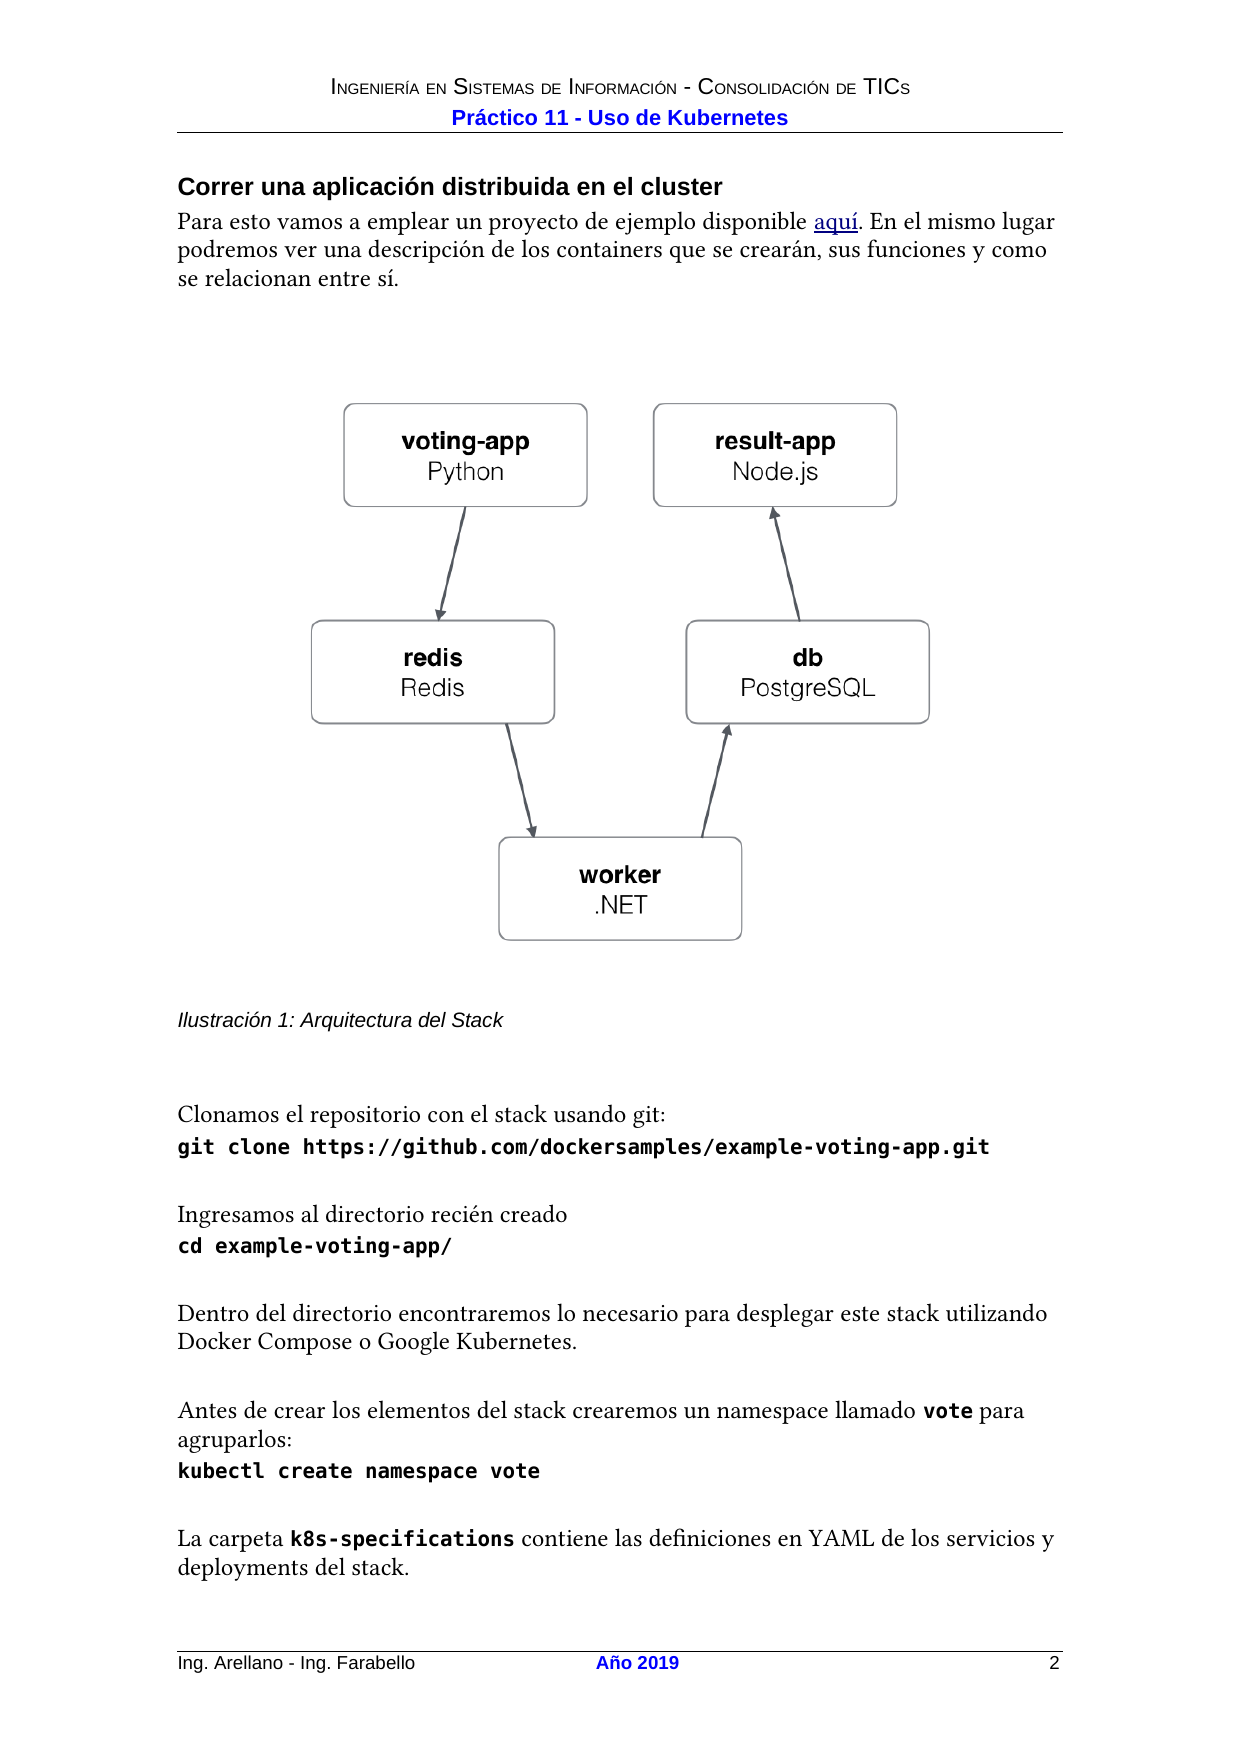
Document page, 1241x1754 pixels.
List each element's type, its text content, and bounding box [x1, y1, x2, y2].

text kubectl create namespace vote [177, 1459, 1063, 1484]
picture [177, 339, 1063, 1004]
subtitle Correr una aplicación distribuida en el cluster [177, 173, 1063, 201]
text Ingresamos al directorio recién creado [177, 1200, 1063, 1228]
text Para esto vamos a emplear un proyecto de ejemplo disponible aquí. En el mismo lugar podremos ver una descripción de los containers que se crearán, sus funciones y como se relacionan entre sí. [177, 207, 1063, 293]
text git clone https://github.com/dockersamples/example-voting-app.git [177, 1135, 1063, 1159]
text Clonamos el repositorio con el stack usando git: [177, 1101, 1063, 1129]
text La carpeta k8s-specifications contiene las definiciones en YAML de los servicios y deployments del stack. [177, 1524, 1063, 1581]
text cd example-voting-app/ [177, 1234, 1063, 1258]
text Antes de crear los elementos del stack crearemos un namespace llamado vote para agruparlos: [177, 1396, 1063, 1453]
text Dentro del directorio encontraremos lo necesario para desplegar este stack utilizando Docker Compose o Google Kubernetes. [177, 1299, 1063, 1356]
text Ilustración 1: Arquitectura del Stack [177, 1004, 1063, 1032]
